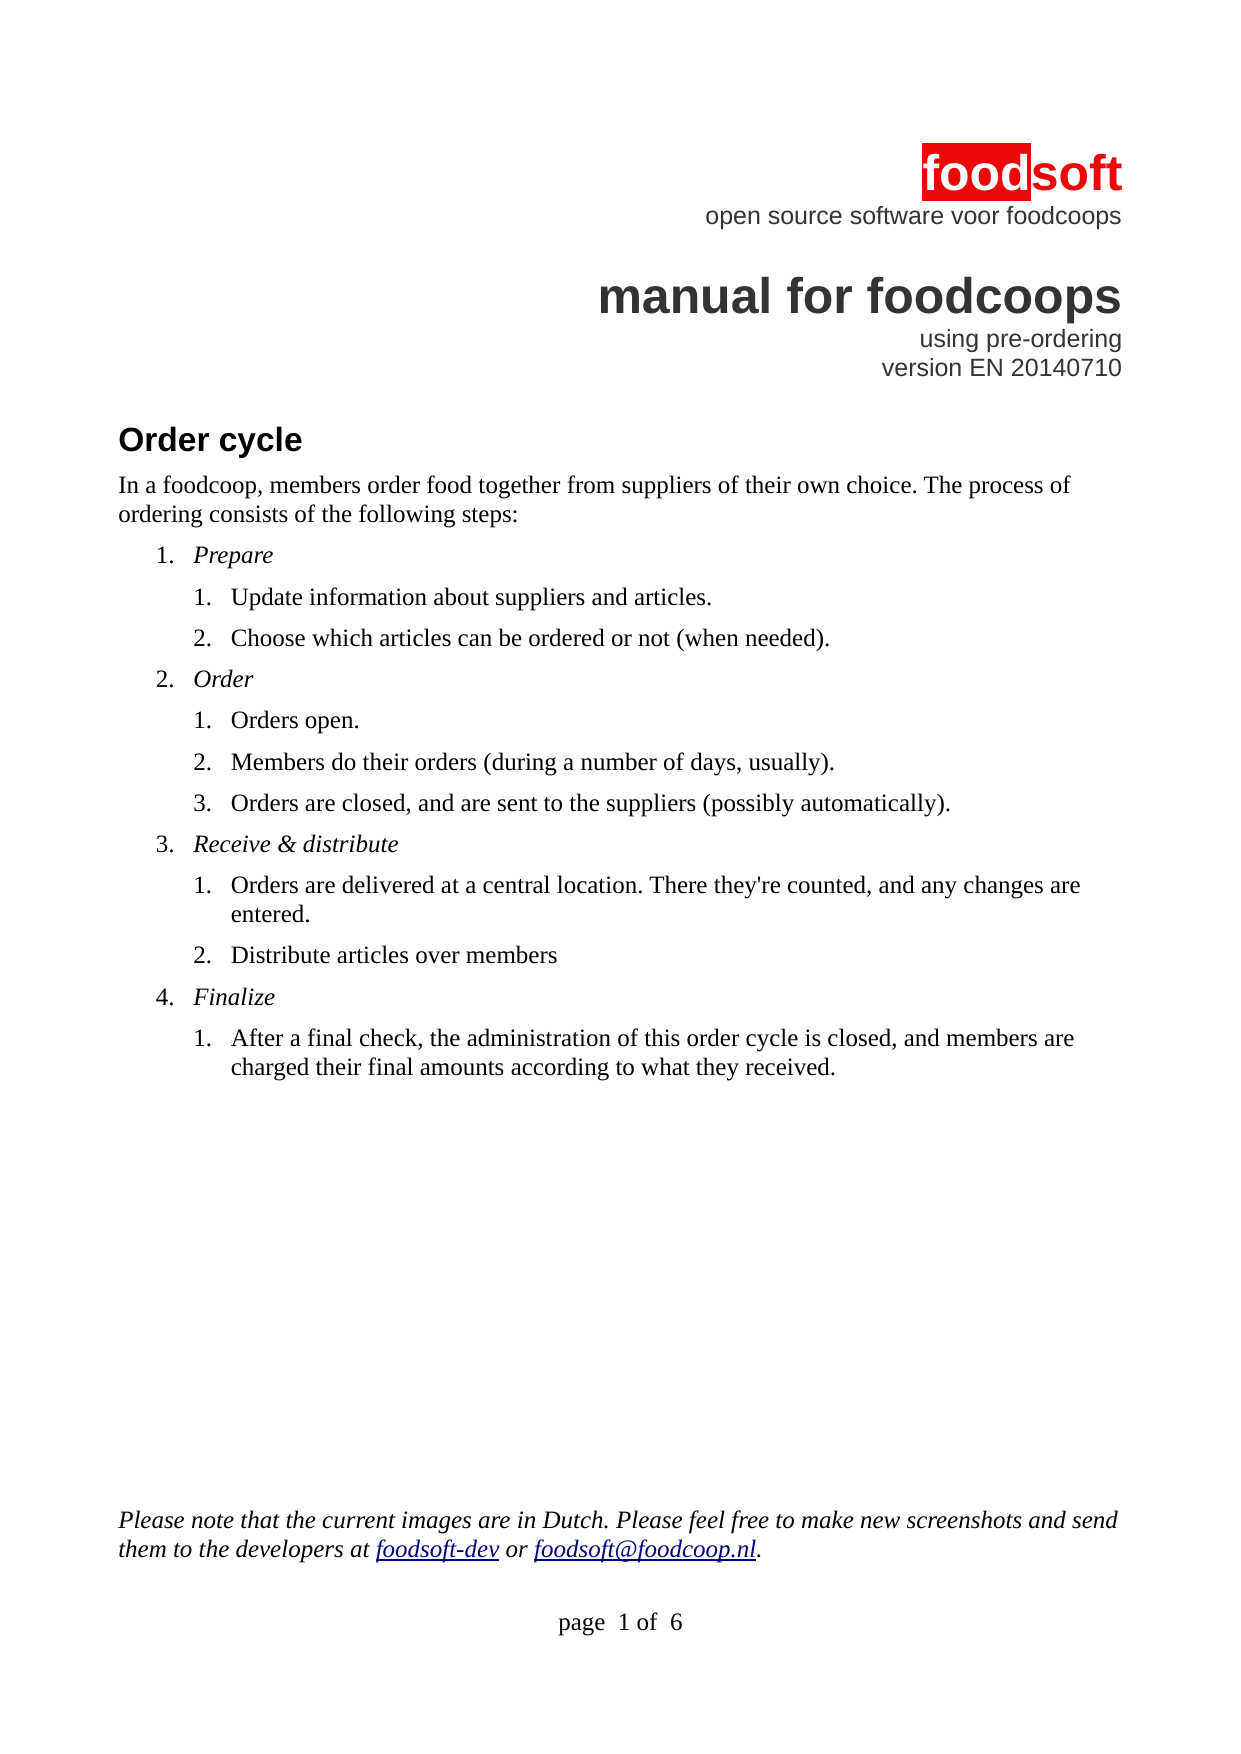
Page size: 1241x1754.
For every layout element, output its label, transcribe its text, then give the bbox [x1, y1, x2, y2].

list Receive & distribute [156, 829, 1122, 858]
list After a final check, the administration of this order cycle is closed, and members are charged their final amounts according to what they received. [193, 1023, 1122, 1081]
text Please note that the current images are in Dutch. Please feel free to make new screenshots and send them to the developers at foodsoft-dev or foodsoft@foodcoop.nl. [118, 1506, 1122, 1563]
title foodsoft open source software voor foodcoops [118, 143, 1122, 229]
subtitle Order cycle [118, 419, 1122, 458]
list Update information about suppliers and articles. [193, 582, 1122, 611]
text In a foodcoop, members order food together from suppliers of their own choice. The process of ordering consists of the following steps: [118, 471, 1122, 528]
list Choose which articles can be ordered or not (when needed). [193, 623, 1122, 652]
list Orders are closed, and are sent to the suppliers (possibly automatically). [193, 788, 1122, 817]
list Members do their orders (during a number of days, usually). [193, 747, 1122, 776]
list Distribute articles over members [193, 941, 1122, 969]
list Prepare [156, 541, 1122, 569]
list Order [156, 664, 1122, 693]
list Finalize [156, 982, 1122, 1011]
list Orders open. [193, 706, 1122, 734]
list Orders are delivered at a central location. There they're counted, and any changes are entered. [193, 871, 1122, 928]
title manual for foodcoops using pre-ordering version EN 20140710 [118, 267, 1122, 382]
